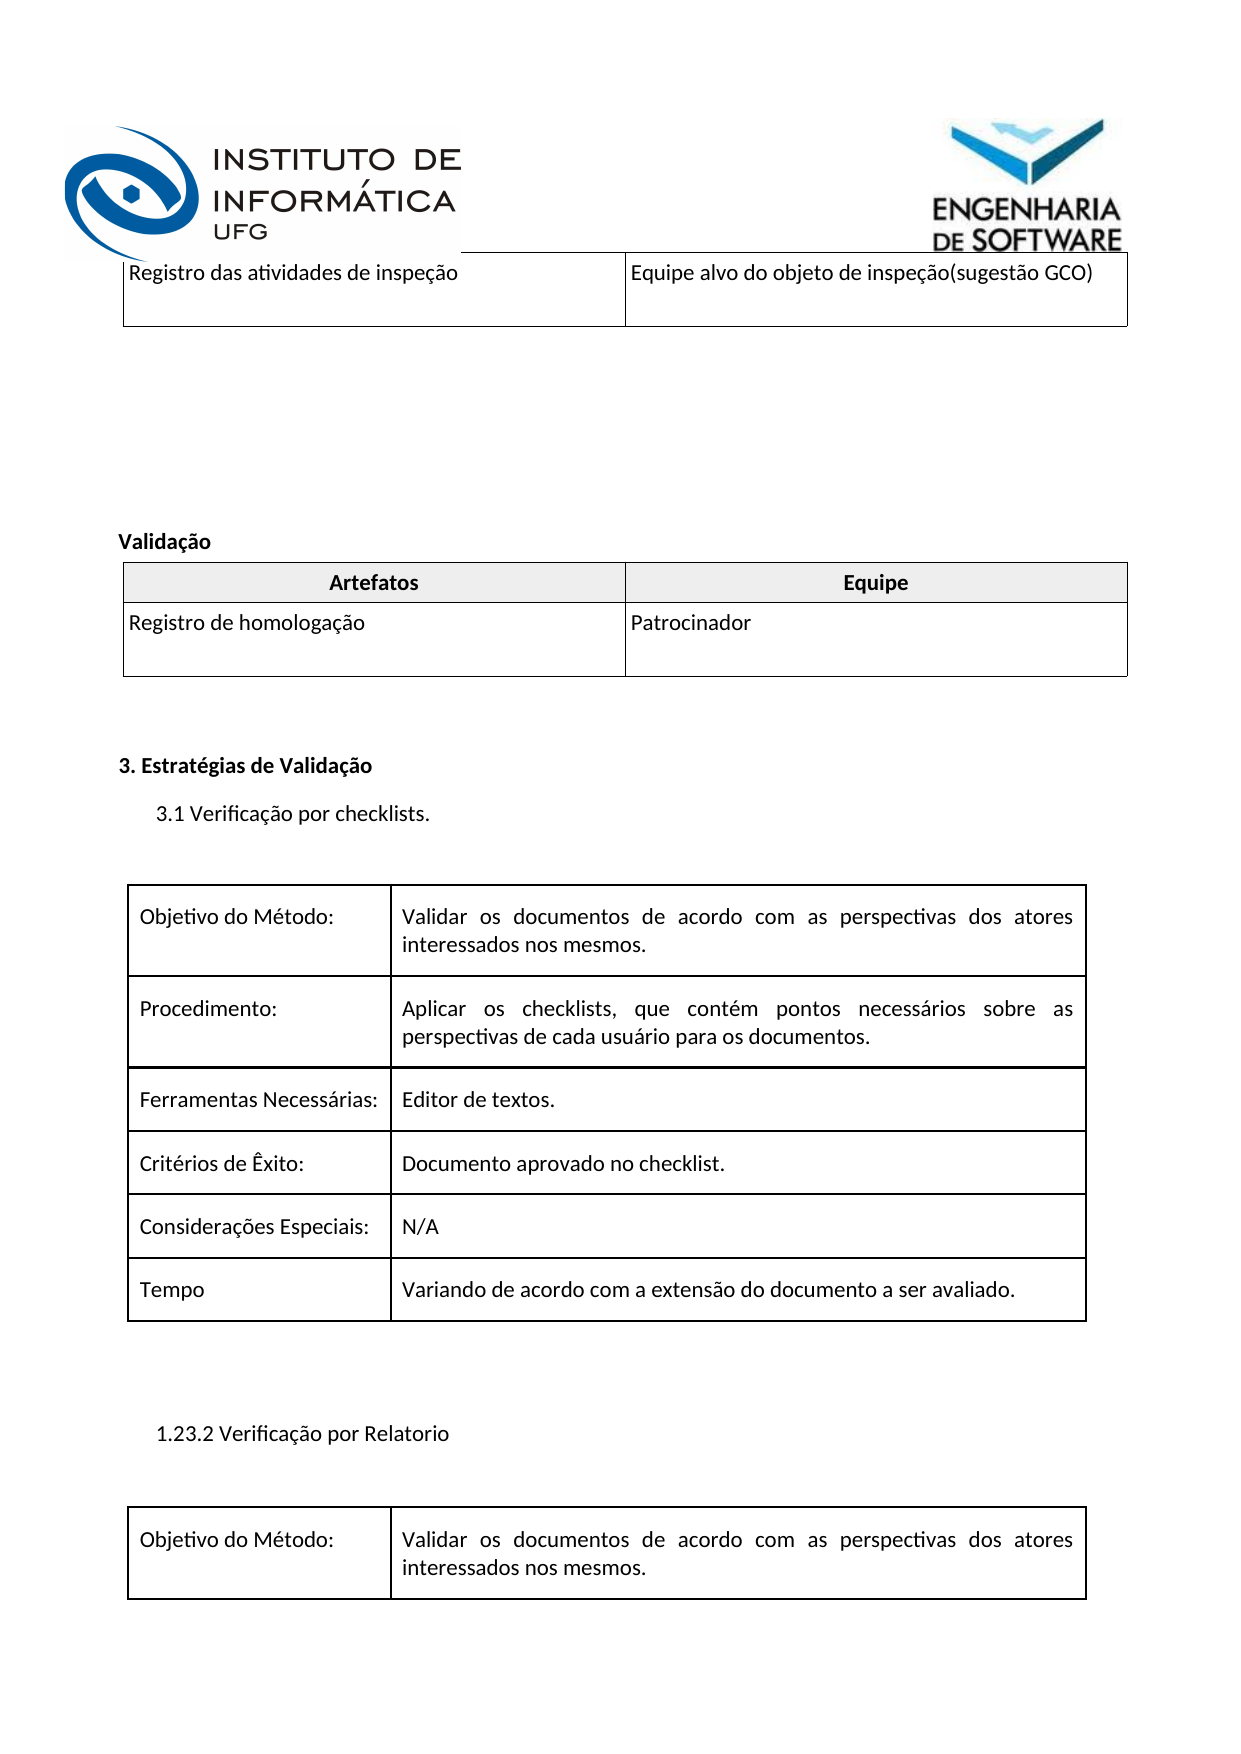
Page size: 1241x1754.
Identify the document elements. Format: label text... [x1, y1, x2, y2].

table_cell Registro de homologação [124, 603, 625, 676]
table_header Objetivo do Método: [129, 1508, 390, 1597]
table_cell Editor de textos. [392, 1069, 1085, 1130]
text 3.1 Verificação por checklists. [118, 799, 1122, 828]
subtitle 3. Estratégias de Validação [118, 751, 1122, 779]
subtitle Validação [118, 527, 1122, 555]
table_header Validar os documentos de acordo com as perspectivas dos atores interessados nos mesmos. [392, 886, 1085, 975]
table_header Validar os documentos de acordo com as perspectivas dos atores interessados nos mesmos. [392, 1508, 1085, 1597]
table_cell Procedimento: [129, 977, 390, 1066]
table_cell Patrocinador [626, 603, 1127, 676]
table_cell Equipe alvo do objeto de inspeção(sugestão GCO) [626, 253, 1127, 326]
table_cell Documento aprovado no checklist. [392, 1132, 1085, 1193]
table_header Objetivo do Método: [129, 886, 390, 975]
table_cell N/A [392, 1195, 1085, 1257]
subtitle 3.2 Verificação por Relatorio [156, 1419, 1122, 1447]
table_header Equipe [626, 563, 1127, 602]
table_cell Ferramentas Necessárias: [129, 1069, 390, 1130]
table_cell Aplicar os checklists, que contém pontos necessários sobre as perspectivas de cada usuário para os documentos. [392, 977, 1085, 1066]
table_cell Critérios de Êxito: [129, 1132, 390, 1193]
table_cell Variando de acordo com a extensão do documento a ser avaliado. [392, 1259, 1085, 1320]
table_cell Registro das atividades de inspeção [124, 253, 625, 326]
table_cell Considerações Especiais: [129, 1195, 390, 1257]
table_header Artefatos [124, 563, 625, 602]
table_cell Tempo [129, 1259, 390, 1320]
